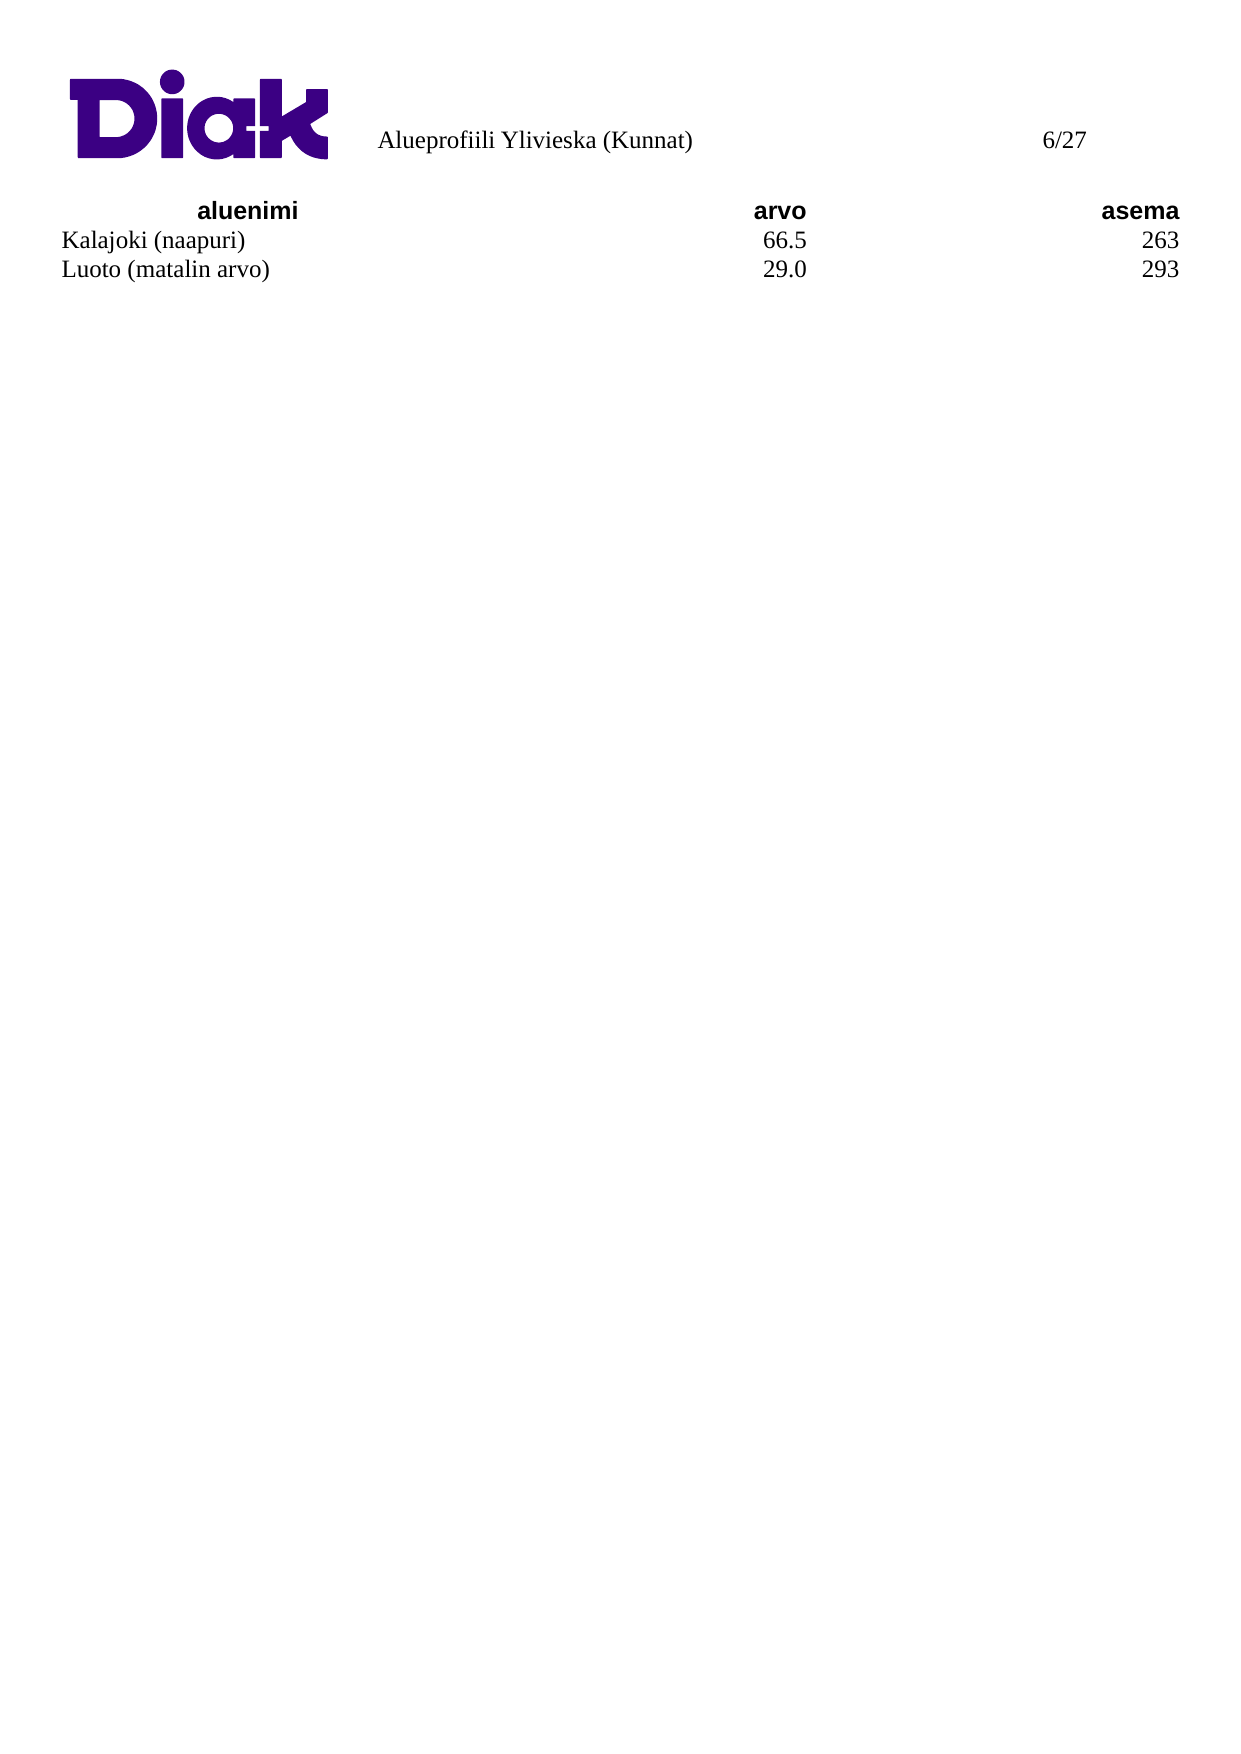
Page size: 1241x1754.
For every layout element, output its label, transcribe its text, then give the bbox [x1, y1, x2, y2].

table_header arvo [434, 196, 806, 225]
table_cell Kalajoki (naapuri) [61, 225, 434, 254]
table_header aluenimi [61, 196, 434, 225]
table_cell 263 [806, 225, 1179, 254]
table_cell Luoto (matalin arvo) [61, 254, 434, 282]
table_cell 29.0 [434, 254, 806, 282]
table_cell 66.5 [434, 225, 806, 254]
table_cell 293 [806, 254, 1179, 282]
table_header asema [806, 196, 1179, 225]
